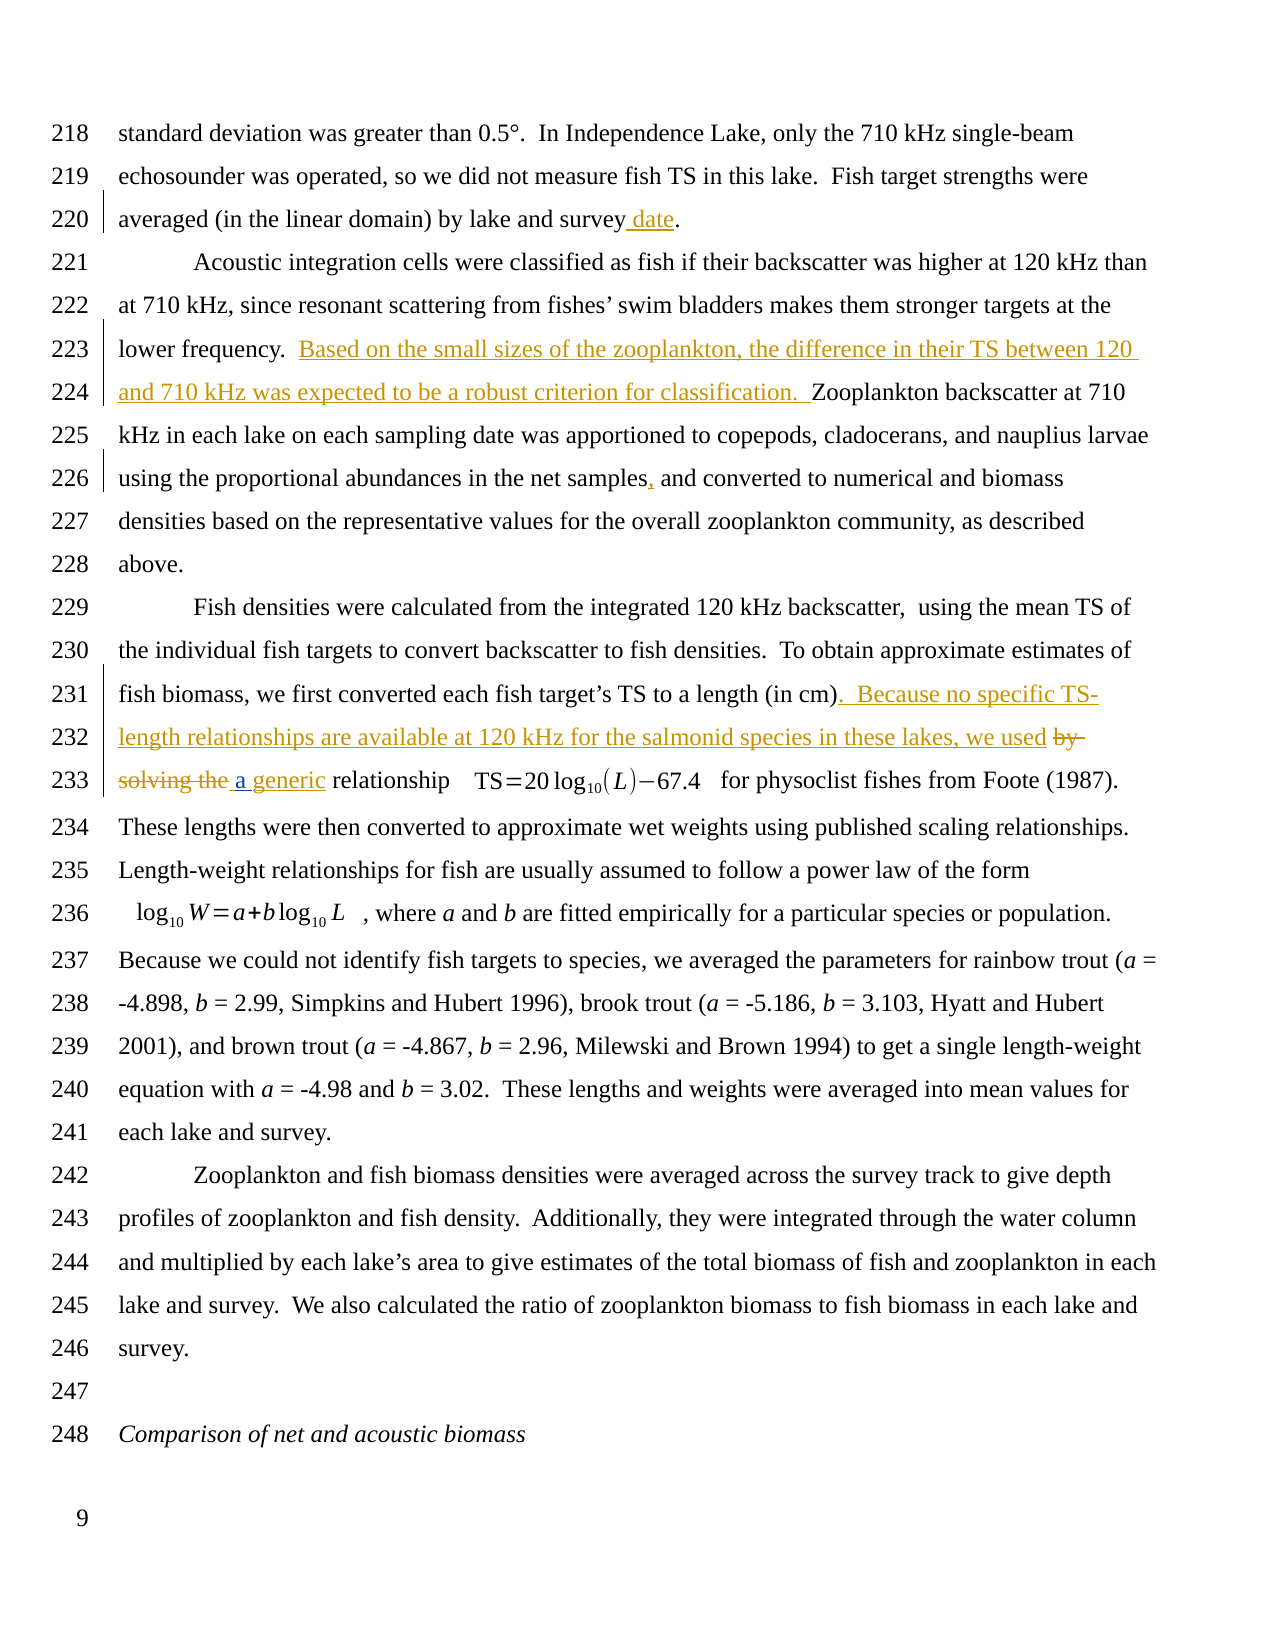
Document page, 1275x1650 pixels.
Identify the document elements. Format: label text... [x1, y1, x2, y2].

text Zooplankton and fish biomass densities were averaged across the survey track to give depth profiles of zooplankton and fish density. Additionally, they were integrated through the water column and multiplied by each lake’s area to give estimates of the total biomass of fish and zooplankton in each lake and survey. We also calculated the ratio of zooplankton biomass to fish biomass in each lake and survey. [118, 1160, 1157, 1362]
text standard deviation was greater than 0.5°. In Independence Lake, only the 710 kHz single-beam echosounder was operated, so we did not measure fish TS in this lake. Fish target strengths were averaged (in the linear domain) by lake and survey date. [118, 118, 1157, 233]
text Fish densities were calculated from the integrated 120 kHz backscatter, using the mean TS of the individual fish targets to convert backscatter to fish densities. To obtain approximate estimates of fish biomass, we first converted each fish target’s TS to a length (in cm). Because no specific TS-length relationships are available at 120 kHz for the salmonid species in these lakes, we used a generic relationship for physoclist fishes from Foote (1987)⁠. These lengths were then converted to approximate wet weights using published scaling relationships. Length-weight relationships for fish are usually assumed to follow a power law of the form , where a and b are fitted empirically for a particular species or population. Because we could not identify fish targets to species, we averaged the parameters for rainbow trout (a = -4.898, b = 2.99, Simpkins and Hubert 1996), brook trout (a = -5.186, b = 3.103, Hyatt and Hubert 2001), and brown trout (a = -4.867, b = 2.96, Milewski and Brown 1994) to get a single length-weight equation with a = -4.98 and b = 3.02. These lengths and weights were averaged into mean values for each lake and survey. [118, 592, 1157, 1146]
text Acoustic integration cells were classified as fish if their backscatter was higher at 120 kHz than at 710 kHz, since resonant scattering from fishes’ swim bladders makes them stronger targets at the lower frequency. Based on the small sizes of the zooplankton, the difference in their TS between 120 and 710 kHz was expected to be a robust criterion for classification. Zooplankton backscatter at 710 kHz in each lake on each sampling date was apportioned to copepods, cladocerans, and nauplius larvae using the proportional abundances in the net samples, and converted to numerical and biomass densities based on the representative values for the overall zooplankton community, as described above. [118, 247, 1157, 578]
text Comparison of net and acoustic biomass [118, 1419, 1157, 1448]
